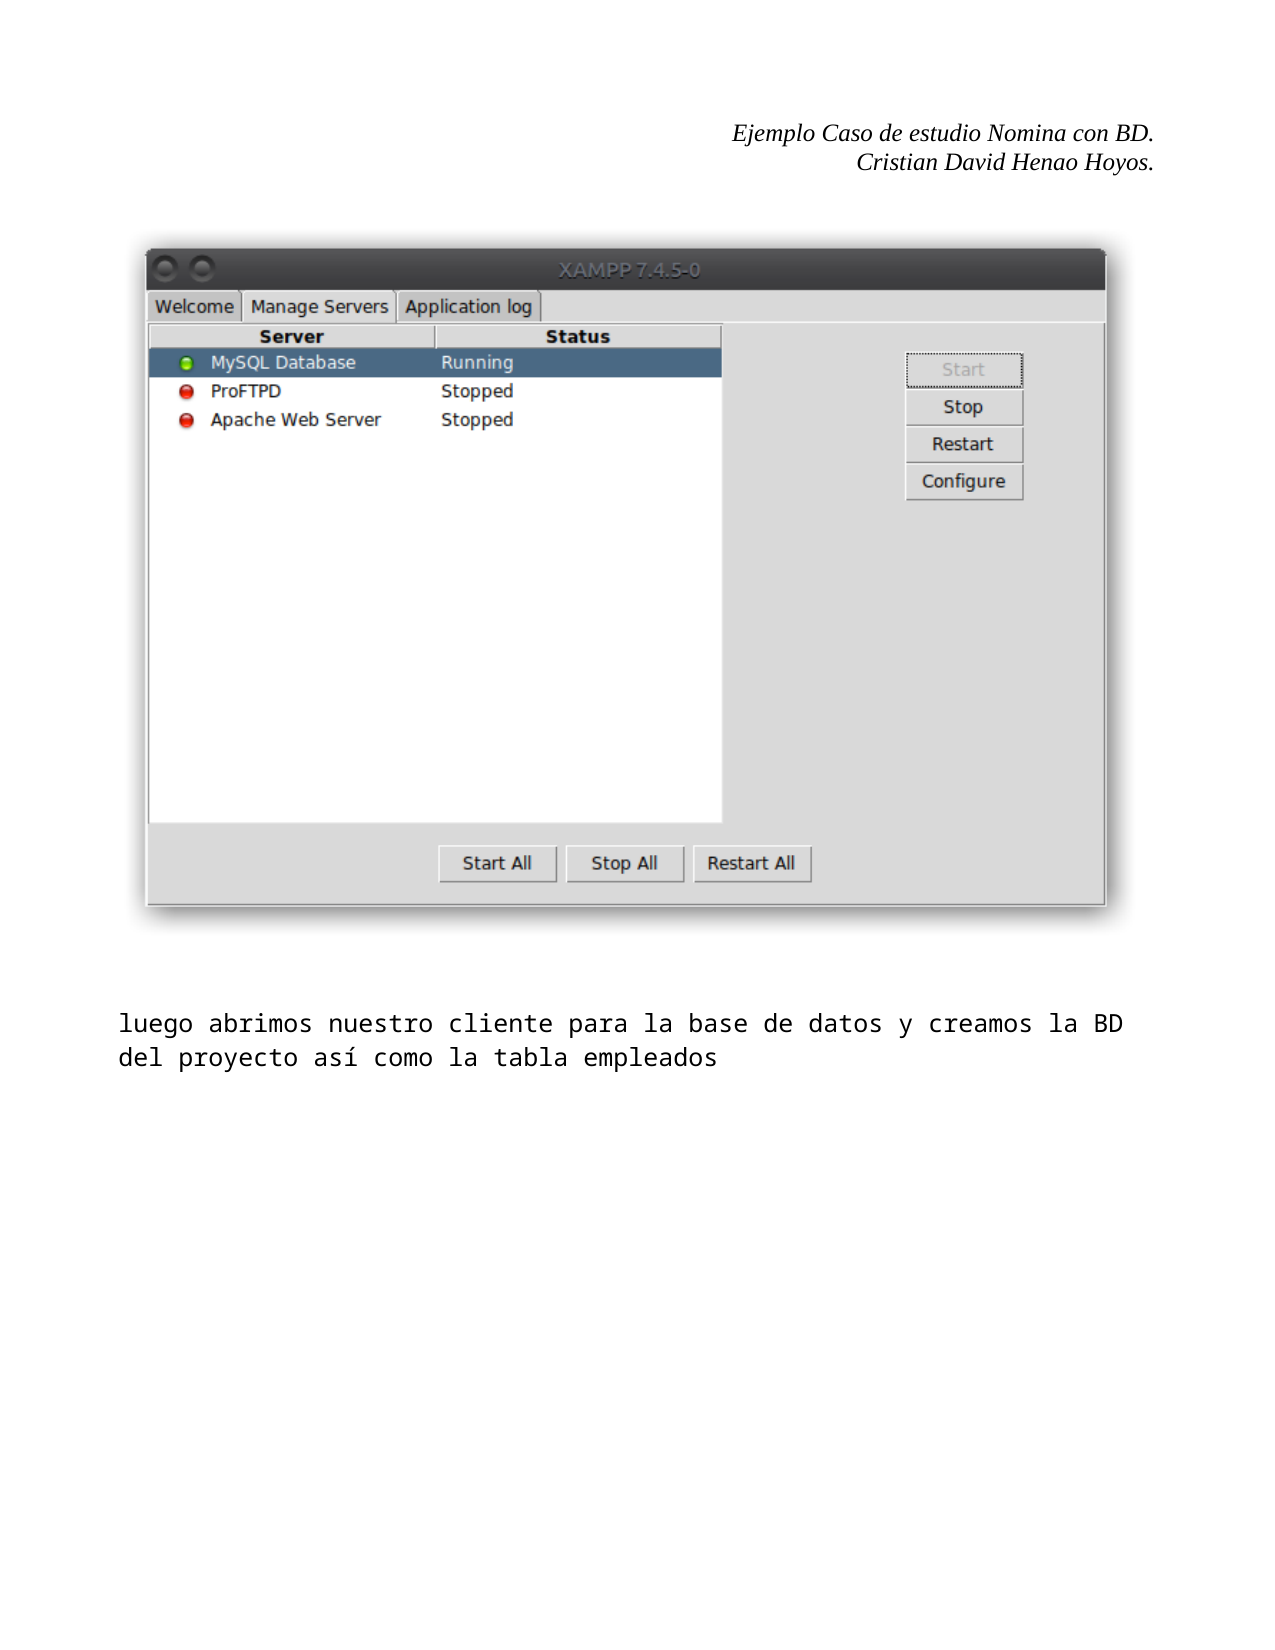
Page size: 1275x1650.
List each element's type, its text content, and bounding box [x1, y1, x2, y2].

picture [118, 223, 1157, 937]
text luego abrimos nuestro cliente para la base de datos y creamos la BD del proyecto así como la tabla empleados [118, 1005, 1157, 1073]
